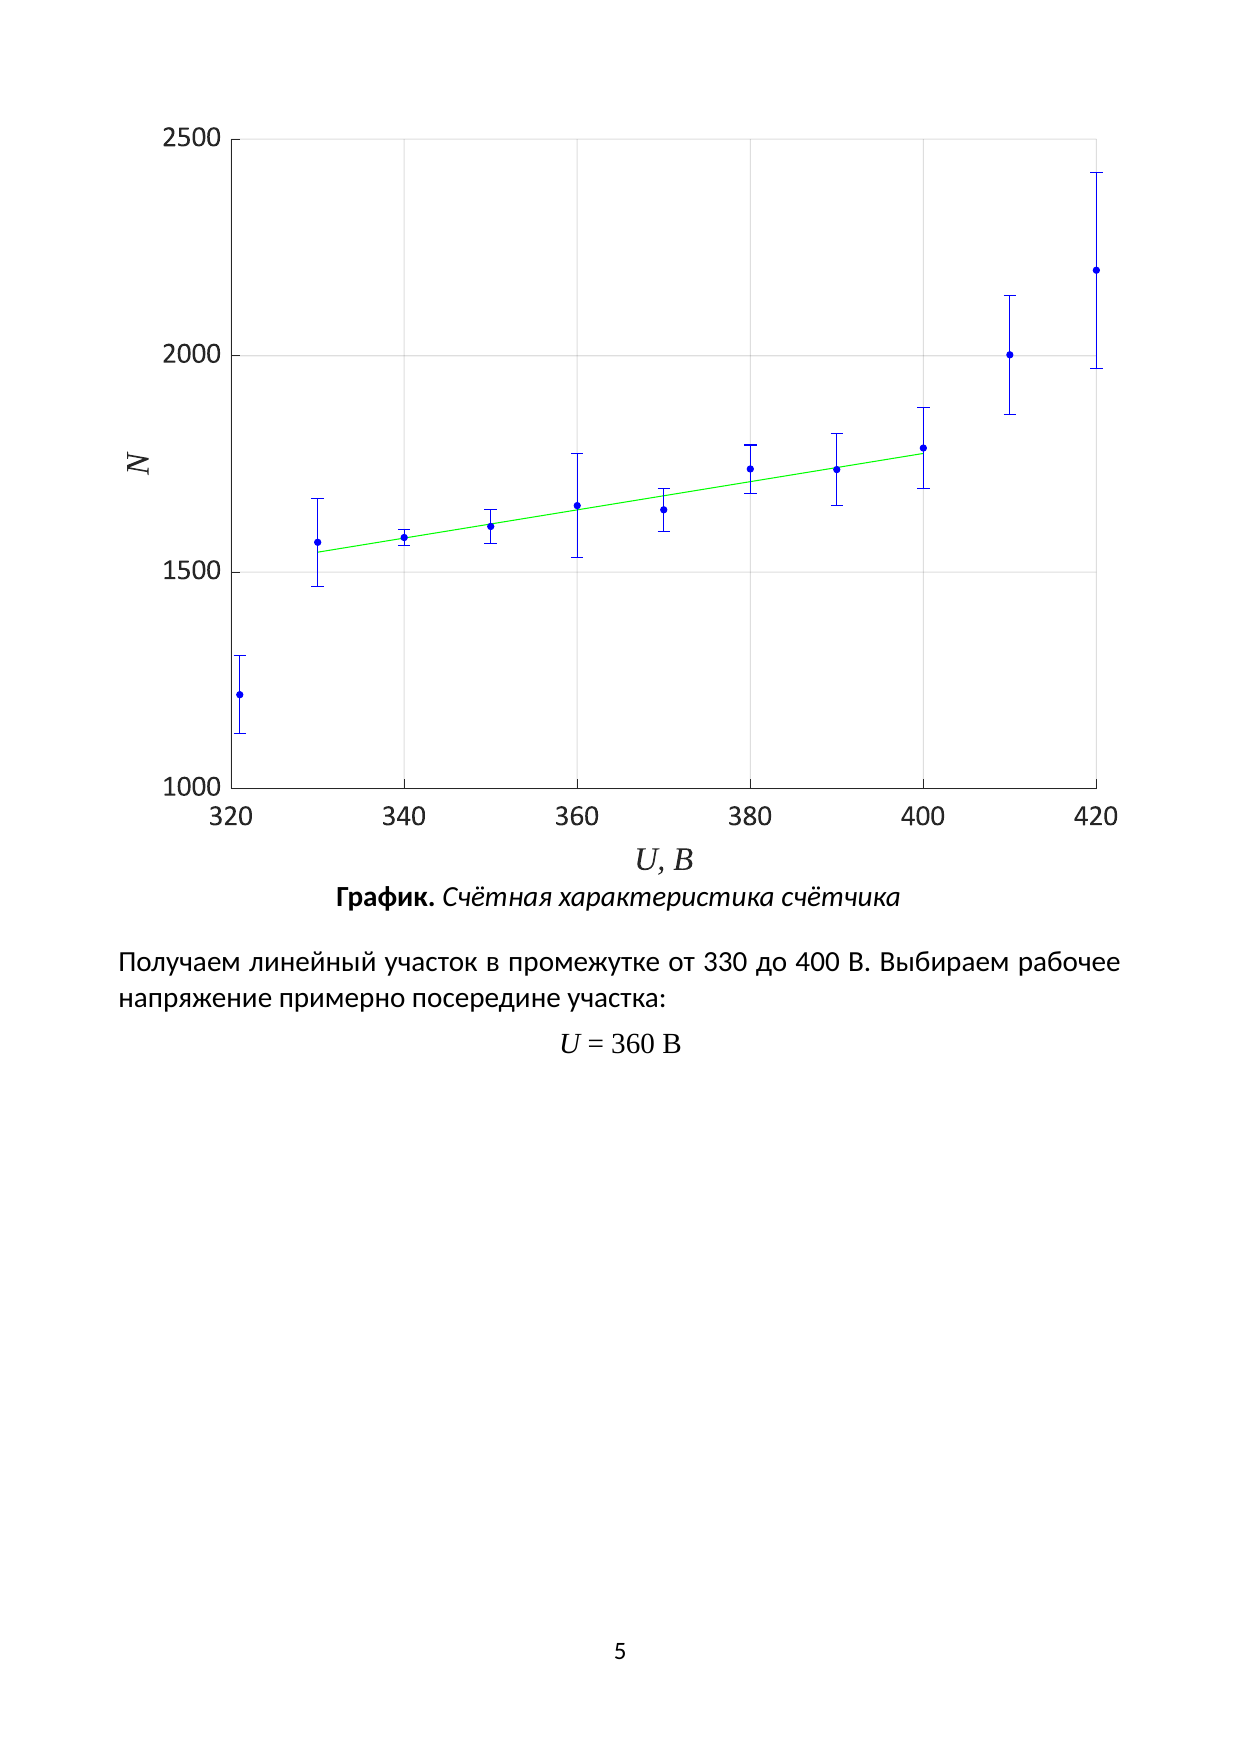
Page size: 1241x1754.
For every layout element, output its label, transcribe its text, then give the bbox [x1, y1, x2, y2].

text График. Счётная характеристика счётчика [118, 878, 1122, 914]
text Получаем линейный участок в промежутке от 330 до 400 В. Выбираем рабочее напряжение примерно посередине участка: [118, 943, 1122, 1015]
text U = 360 В [118, 1027, 1122, 1060]
